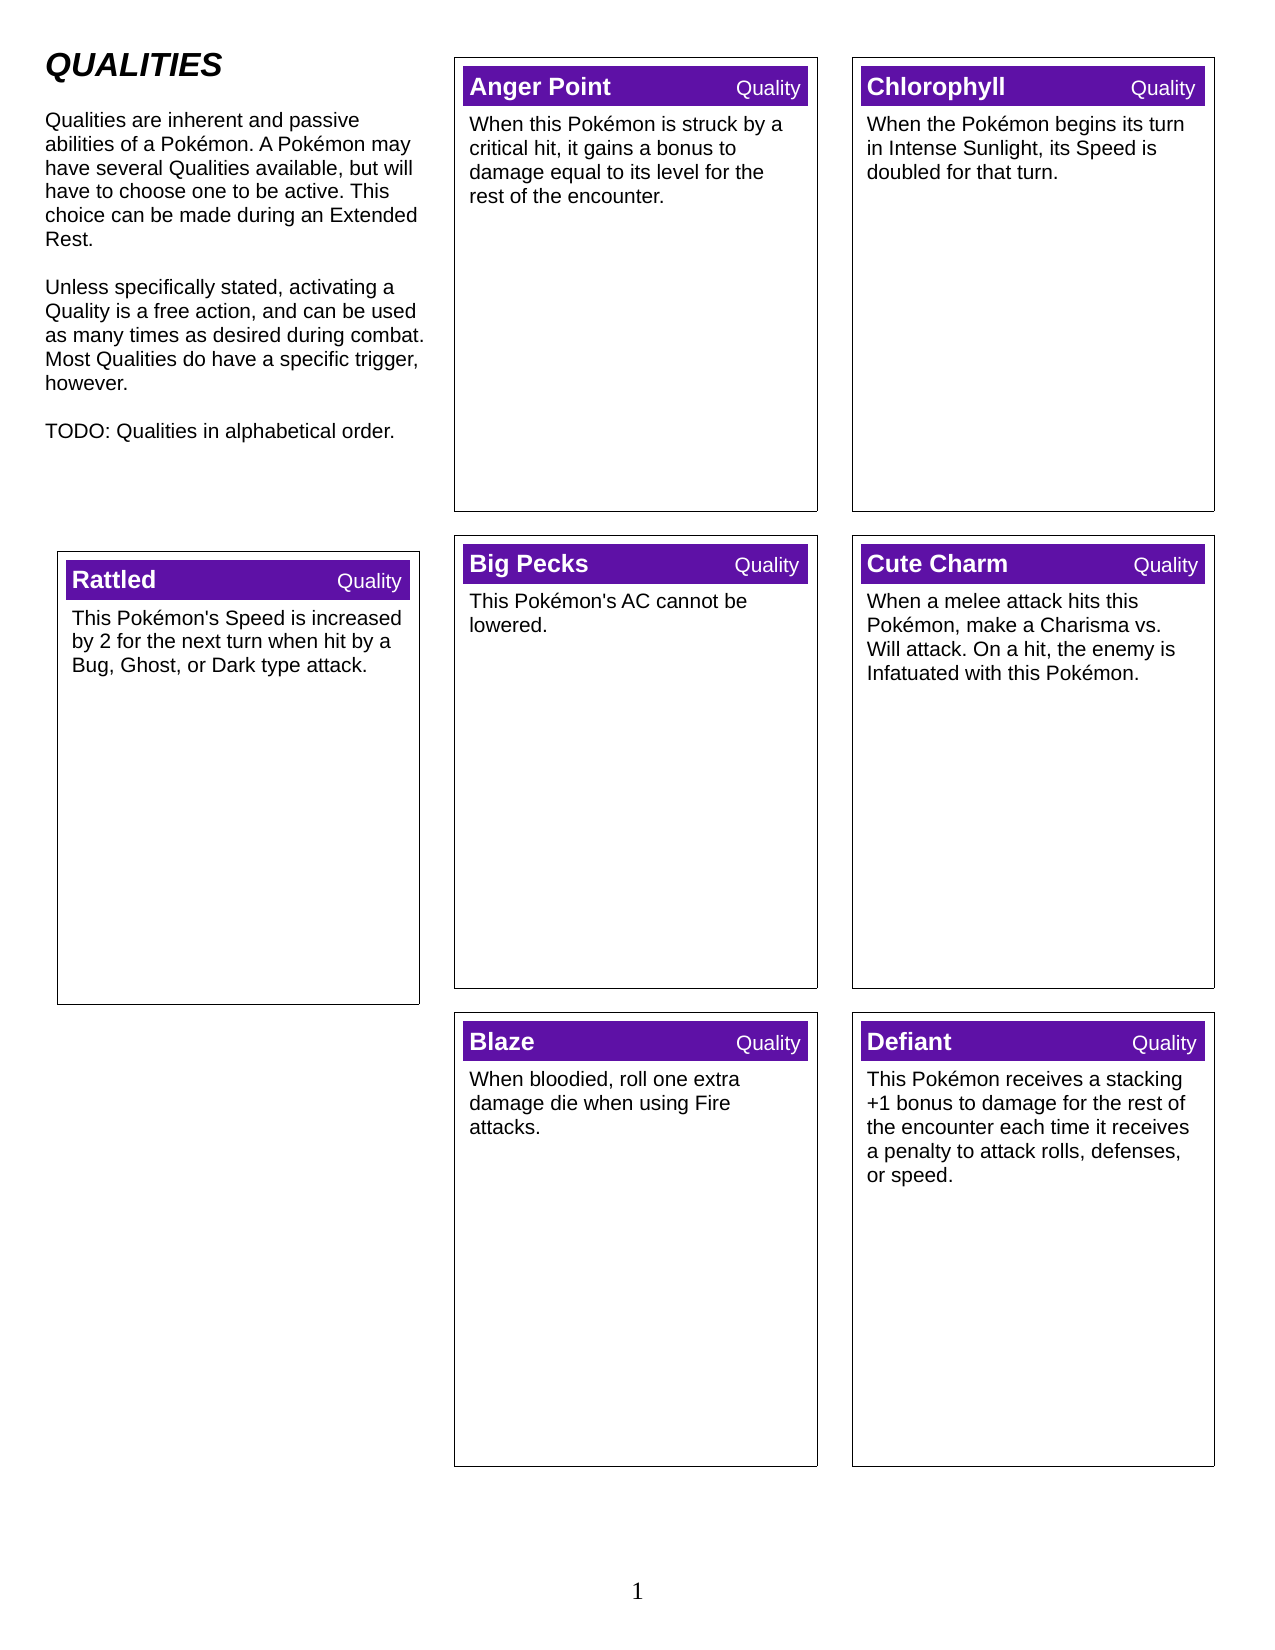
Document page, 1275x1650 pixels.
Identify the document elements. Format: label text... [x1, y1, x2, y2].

text Qualities are inherent and passive abilities of a Pokémon. A Pokémon may have several Qualities available, but will have to choose one to be active. This choice can be made during an Extended Rest. [45, 107, 435, 251]
subtitle QUALITIES [45, 45, 435, 83]
table_cell When a melee attack hits this Pokémon, make a Charisma vs. Will attack. On a hit, the enemy is Infatuated with this Pokémon. [861, 584, 1205, 691]
table_cell When the Pokémon begins its turn in Intense Sunlight, its Speed is doubled for that turn. [861, 106, 1205, 189]
table_header Chlorophyll Quality [861, 66, 1205, 106]
table_header Anger Point Quality [463, 66, 808, 106]
table_header Cute Charm Quality [861, 544, 1205, 584]
table_header Blaze Quality [463, 1021, 808, 1061]
table_cell This Pokémon receives a stacking +1 bonus to damage for the rest of the encounter each time it receives a penalty to attack rolls, defenses, or speed. [861, 1061, 1205, 1192]
text Unless specifically stated, activating a Quality is a free action, and can be used as many times as desired during combat. Most Qualities do have a specific trigger, however. [45, 275, 435, 395]
table_header Defiant Quality [861, 1021, 1205, 1061]
text TODO: Qualities in alphabetical order. [45, 419, 435, 443]
table_cell When bloodied, roll one extra damage die when using Fire attacks. [463, 1061, 808, 1144]
table_header Big Pecks Quality [463, 544, 808, 584]
table_cell This Pokémon's Speed is increased by 2 for the next turn when hit by a Bug, Ghost, or Dark type attack. [66, 600, 410, 683]
table_header Rattled Quality [66, 560, 410, 600]
table_cell This Pokémon's AC cannot be lowered. [463, 584, 808, 643]
table_cell When this Pokémon is struck by a critical hit, it gains a bonus to damage equal to its level for the rest of the encounter. [463, 106, 808, 213]
